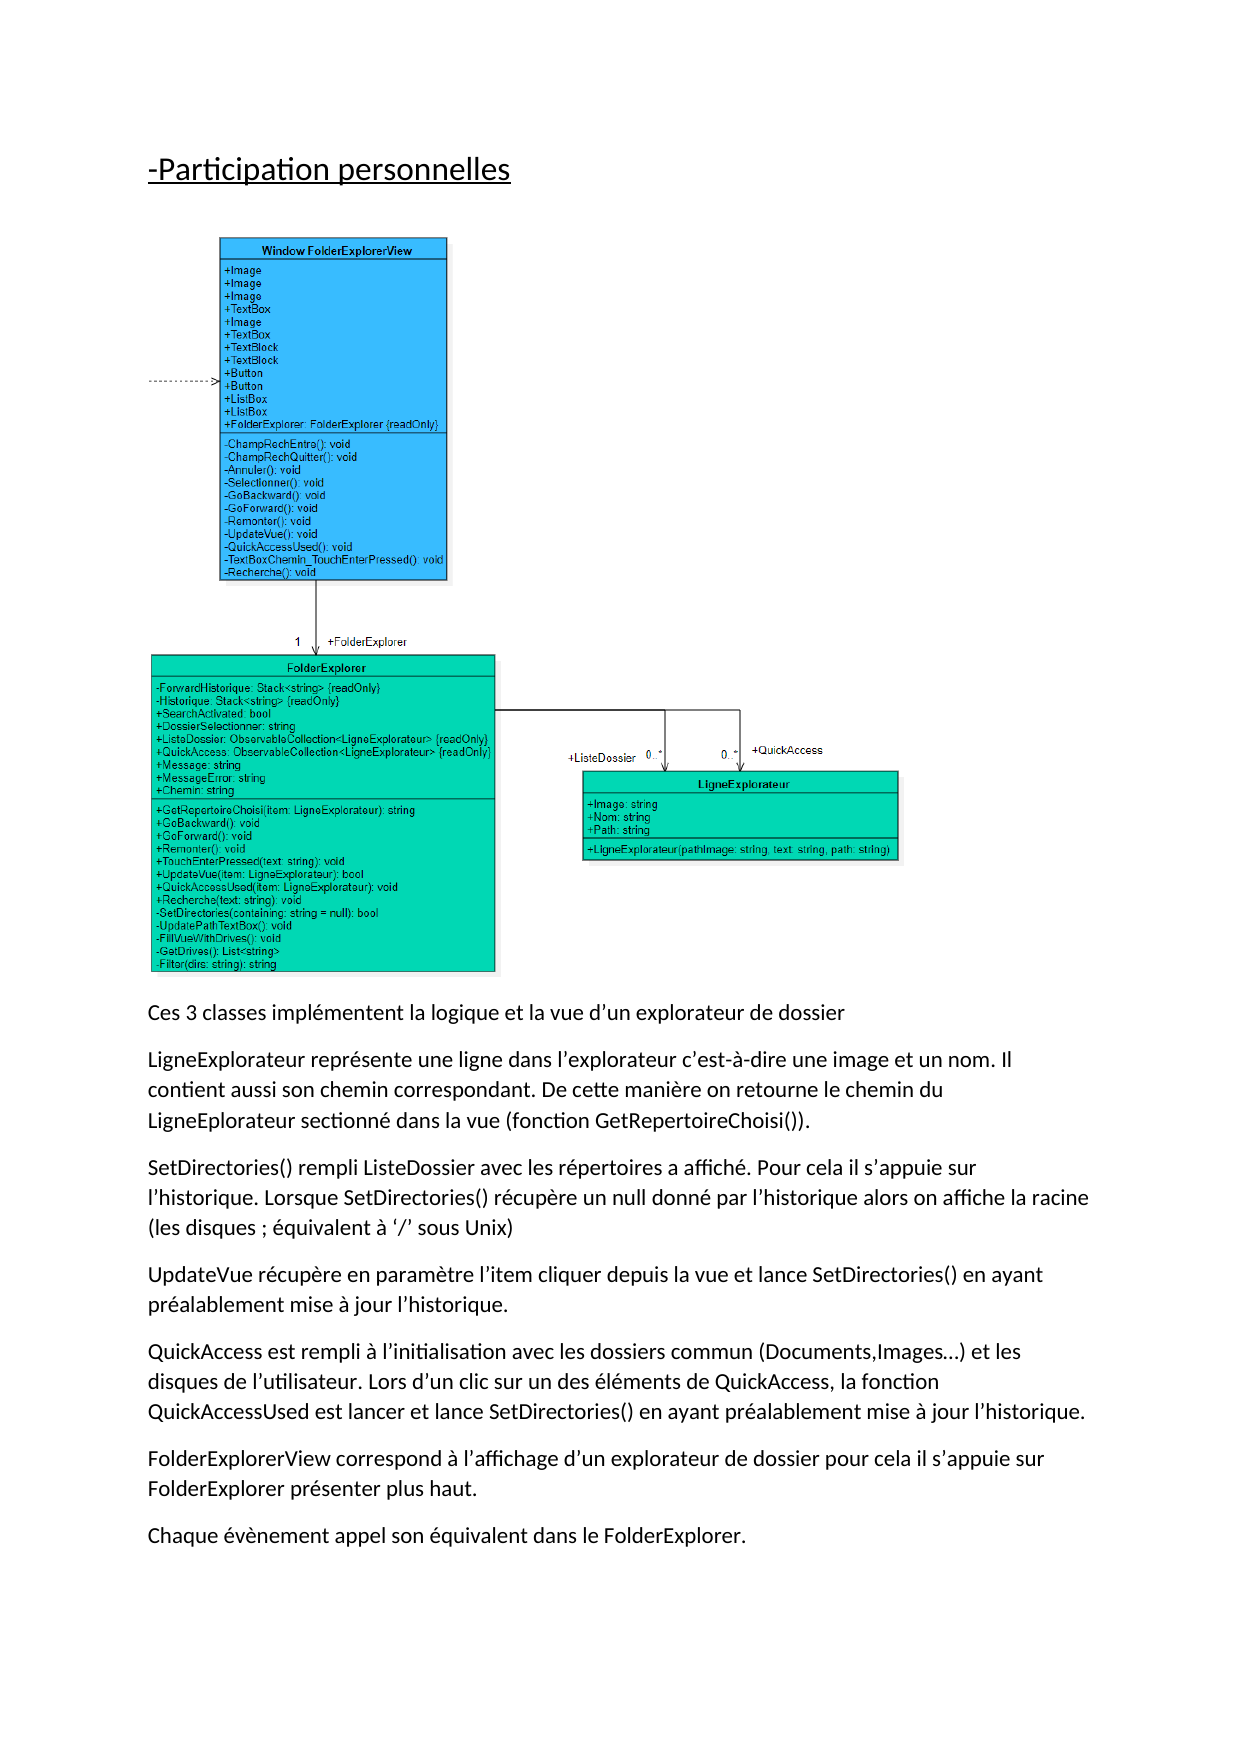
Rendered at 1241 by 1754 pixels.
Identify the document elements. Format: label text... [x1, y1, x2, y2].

text UpdateVue récupère en paramètre l’item cliquer depuis la vue et lance SetDirectories() en ayant préalablement mise à jour l’historique. [148, 1260, 1093, 1318]
text Chaque évènement appel son équivalent dans le FolderExplorer. [148, 1521, 1093, 1549]
text QuickAccess est rempli à l’initialisation avec les dossiers commun (Documents,Images…) et les disques de l’utilisateur. Lors d’un clic sur un des éléments de QuickAccess, la fonction QuickAccessUsed est lancer et lance SetDirectories() en ayant préalablement mise à jour l’historique. [148, 1337, 1093, 1426]
text -Participation personnelles [148, 148, 1093, 188]
text Ces 3 classes implémentent la logique et la vue d’un explorateur de dossier [148, 208, 1093, 1027]
text SetDirectories() rempli ListeDossier avec les répertoires a affiché. Pour cela il s’appuie sur l’historique. Lorsque SetDirectories() récupère un null donné par l’historique alors on affiche la racine (les disques ; équivalent à ‘/’ sous Unix) [148, 1153, 1093, 1241]
picture [128, 203, 910, 977]
text FolderExplorerView correspond à l’affichage d’un explorateur de dossier pour cela il s’appuie sur FolderExplorer présenter plus haut. [148, 1444, 1093, 1503]
text LigneExplorateur représente une ligne dans l’explorateur c’est-à-dire une image et un nom. Il contient aussi son chemin correspondant. De cette manière on retourne le chemin du LigneEplorateur sectionné dans la vue (fonction GetRepertoireChoisi()). [148, 1045, 1093, 1134]
